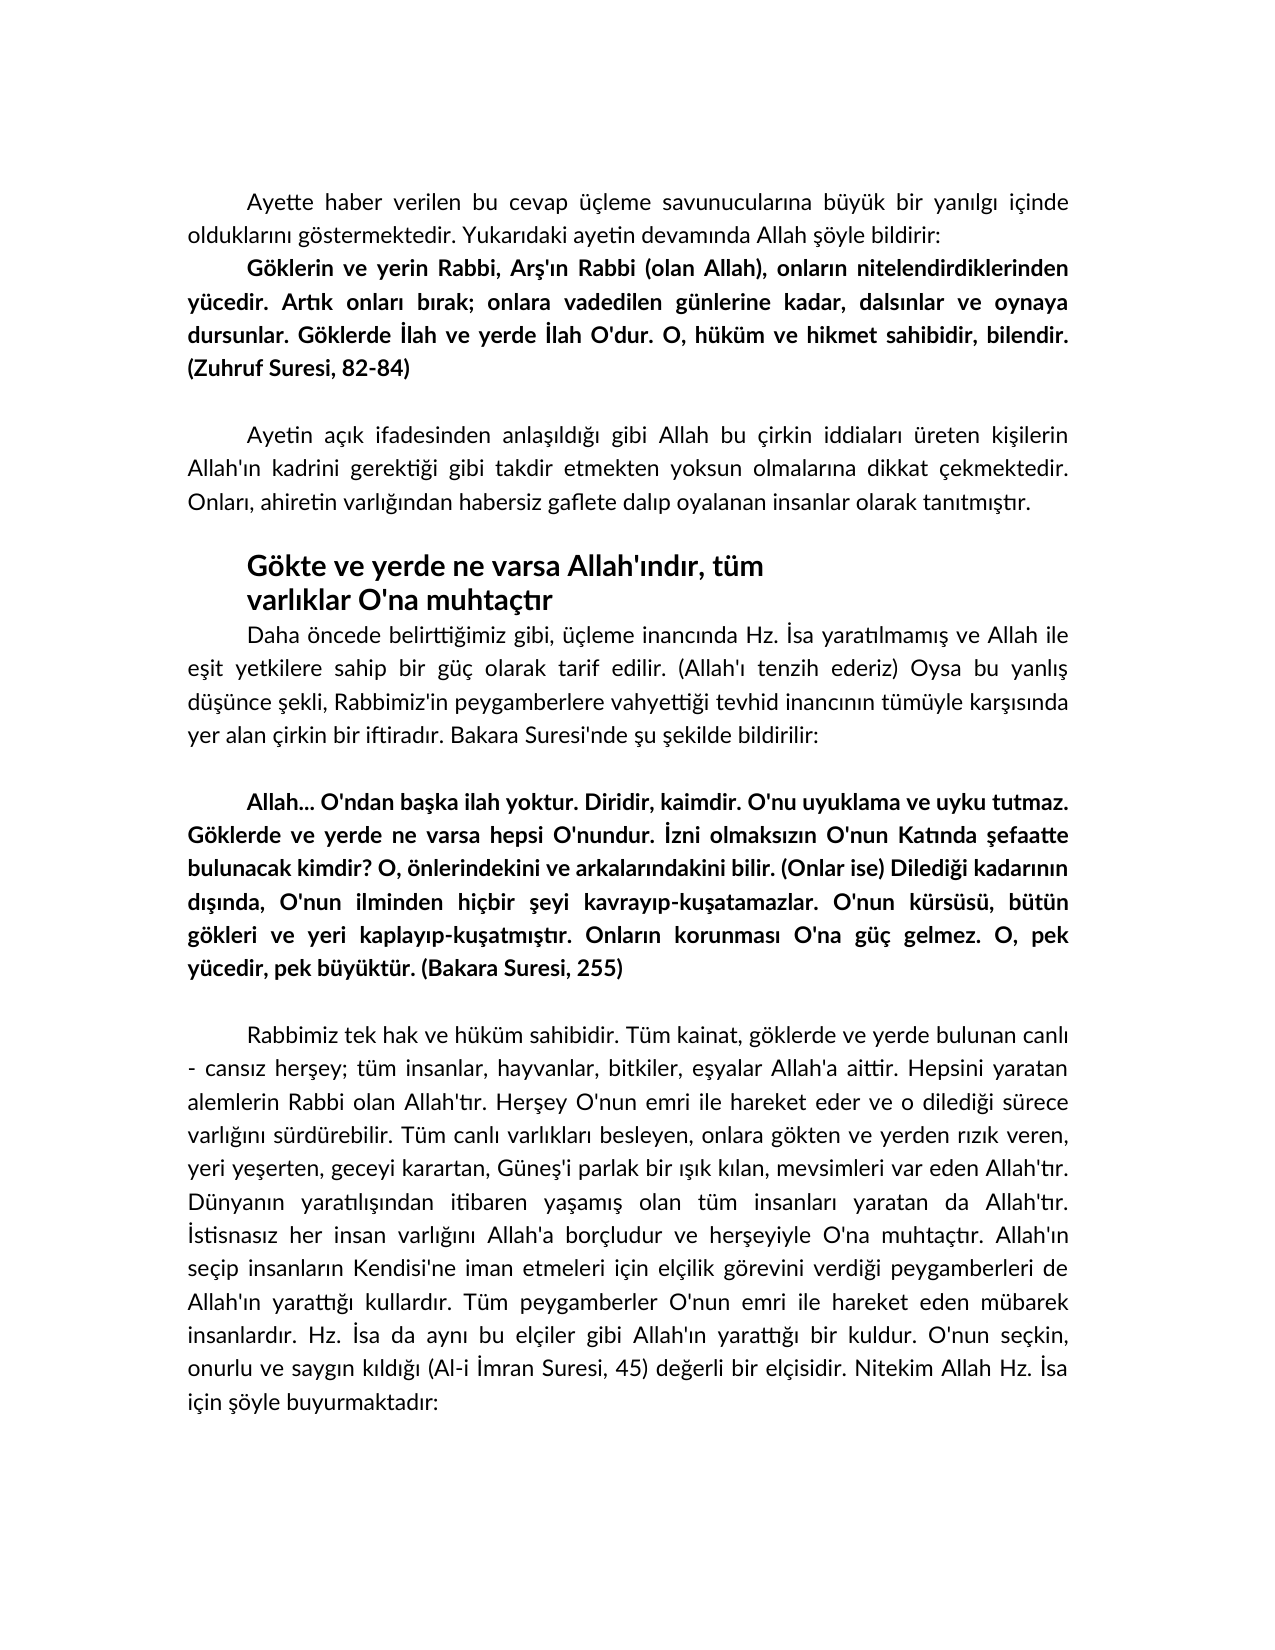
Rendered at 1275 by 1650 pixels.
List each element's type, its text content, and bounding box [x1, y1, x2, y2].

text Göklerin ve yerin Rabbi, Arş'ın Rabbi (olan Allah), onların nitelendirdiklerinden yücedir. Artık onları bırak; onlara vadedilen günlerine kadar, dalsınlar ve oynaya dursunlar. Göklerde İlah ve yerde İlah O'dur. O, hüküm ve hikmet sahibidir, bilendir. (Zuhruf Suresi, 82-84) [187, 250, 1070, 383]
text Ayette haber verilen bu cevap üçleme savunucularına büyük bir yanılgı içinde olduklarını göstermektedir. Yukarıdaki ayetin devamında Allah şöyle bildirir: [187, 183, 1070, 250]
text varlıklar O'na muhtaçtır [187, 583, 1070, 617]
text Allah... O'ndan başka ilah yoktur. Diridir, kaimdir. O'nu uyuklama ve uyku tutmaz. Göklerde ve yerde ne varsa hepsi O'nundur. İzni olmaksızın O'nun Katında şefaatte bulunacak kimdir? O, önlerindekini ve arkalarındakini bilir. (Onlar ise) Dilediği kadarının dışında, O'nun ilminden hiçbir şeyi kavrayıp-kuşatamazlar. O'nun kürsüsü, bütün gökleri ve yeri kaplayıp-kuşatmıştır. Onların korunması O'na güç gelmez. O, pek yücedir, pek büyüktür. (Bakara Suresi, 255) [187, 783, 1070, 983]
text Rabbimiz tek hak ve hüküm sahibidir. Tüm kainat, göklerde ve yerde bulunan canlı - cansız herşey; tüm insanlar, hayvanlar, bitkiler, eşyalar Allah'a aittir. Hepsini yaratan alemlerin Rabbi olan Allah'tır. Herşey O'nun emri ile hareket eder ve o dilediği sürece varlığını sürdürebilir. Tüm canlı varlıkları besleyen, onlara gökten ve yerden rızık veren, yeri yeşerten, geceyi karartan, Güneş'i parlak bir ışık kılan, mevsimleri var eden Allah'tır. Dünyanın yaratılışından itibaren yaşamış olan tüm insanları yaratan da Allah'tır. İstisnasız her insan varlığını Allah'a borçludur ve herşeyiyle O'na muhtaçtır. Allah'ın seçip insanların Kendisi'ne iman etmeleri için elçilik görevini verdiği peygamberleri de Allah'ın yarattığı kullardır. Tüm peygamberler O'nun emri ile hareket eden mübarek insanlardır. Hz. İsa da aynı bu elçiler gibi Allah'ın yarattığı bir kuldur. O'nun seçkin, onurlu ve saygın kıldığı (Al-i İmran Suresi, 45) değerli bir elçisidir. Nitekim Allah Hz. İsa için şöyle buyurmaktadır: [187, 1017, 1070, 1417]
text Gökte ve yerde ne varsa Allah'ındır, tüm [187, 550, 1070, 583]
text Daha öncede belirttiğimiz gibi, üçleme inancında Hz. İsa yaratılmamış ve Allah ile eşit yetkilere sahip bir güç olarak tarif edilir. (Allah'ı tenzih ederiz) Oysa bu yanlış düşünce şekli, Rabbimiz'in peygamberlere vahyettiği tevhid inancının tümüyle karşısında yer alan çirkin bir iftiradır. Bakara Suresi'nde şu şekilde bildirilir: [187, 617, 1070, 750]
text Ayetin açık ifadesinden anlaşıldığı gibi Allah bu çirkin iddiaları üreten kişilerin Allah'ın kadrini gerektiği gibi takdir etmekten yoksun olmalarına dikkat çekmektedir. Onları, ahiretin varlığından habersiz gaflete dalıp oyalanan insanlar olarak tanıtmıştır. [187, 417, 1070, 517]
